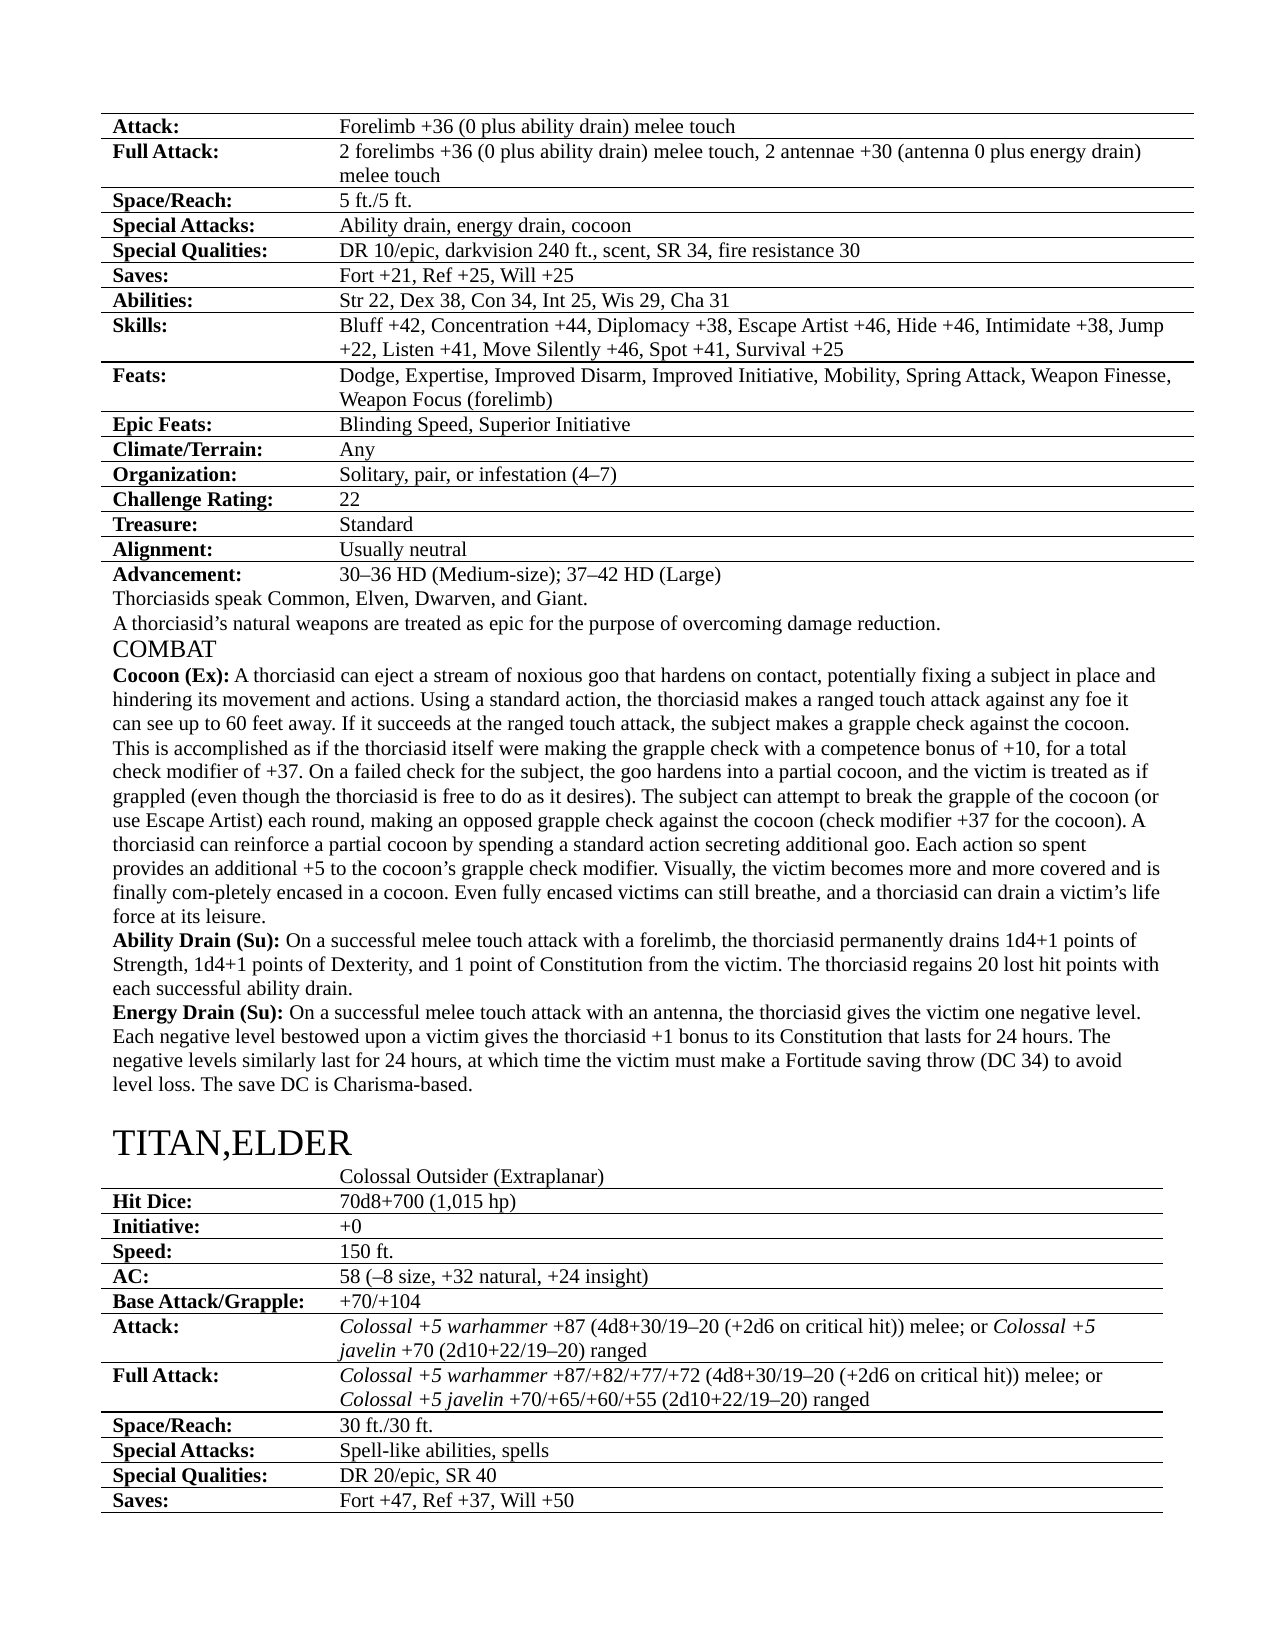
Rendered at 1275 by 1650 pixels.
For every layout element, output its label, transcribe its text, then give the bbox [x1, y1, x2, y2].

text Cocoon (Ex): A thorciasid can eject a stream of noxious goo that hardens on contact, potentially fixing a subject in place and hindering its movement and actions. Using a standard action, the thorciasid makes a ranged touch attack against any foe it can see up to 60 feet away. If it succeeds at the ranged touch attack, the subject makes a grapple check against the cocoon. This is accomplished as if the thorciasid itself were making the grapple check with a competence bonus of +10, for a total check modifier of +37. On a failed check for the subject, the goo hardens into a partial cocoon, and the victim is treated as if grappled (even though the thorciasid is free to do as it desires). The subject can attempt to break the grapple of the cocoon (or use Escape Artist) each round, making an opposed grapple check against the cocoon (check modifier +37 for the cocoon). A thorciasid can reinforce a partial cocoon by spending a standard action secreting additional goo. Each action so spent provides an additional +5 to the cocoon’s grapple check modifier. Visually, the victim becomes more and more covered and is finally com-pletely encased in a cocoon. Even fully encased victims can still breathe, and a thorciasid can drain a victim’s life force at its leisure. [112, 663, 1162, 928]
text Thorciasids speak Common, Elven, Dwarven, and Giant. [112, 586, 1162, 610]
table_cell 30–36 HD (Medium-size); 37–42 HD (Large) [328, 562, 1194, 586]
table_cell Space/Reach: [101, 188, 328, 212]
table_cell 30 ft./30 ft. [328, 1413, 1162, 1437]
table_cell Saves: [101, 1488, 328, 1512]
table_cell Climate/Terrain: [101, 437, 328, 461]
table_cell AC: [101, 1264, 328, 1288]
table_cell Feats: [101, 363, 328, 411]
table_cell Full Attack: [101, 139, 328, 187]
table_cell Saves: [101, 263, 328, 287]
table_cell Bluff +42, Concentration +44, Diplomacy +38, Escape Artist +46, Hide +46, Intimidate +38, Jump +22, Listen +41, Move Silently +46, Spot +41, Survival +25 [328, 313, 1194, 361]
subtitle TITAN,ELDER [112, 1120, 1162, 1163]
table_cell 5 ft./5 ft. [328, 188, 1194, 212]
table_cell Hit Dice: [101, 1189, 328, 1213]
table_cell Skills: [101, 313, 328, 361]
table_cell Colossal +5 warhammer +87 (4d8+30/19–20 (+2d6 on critical hit)) melee; or Colossal +5 javelin +70 (2d10+22/19–20) ranged [328, 1314, 1162, 1362]
table_cell Fort +47, Ref +37, Will +50 [328, 1488, 1162, 1512]
table_cell 150 ft. [328, 1239, 1162, 1263]
table_cell Fort +21, Ref +25, Will +25 [328, 263, 1194, 287]
table_cell Organization: [101, 462, 328, 486]
table_cell Advancement: [101, 562, 328, 586]
table_header Colossal Outsider (Extraplanar) [328, 1164, 1162, 1188]
table_cell Alignment: [101, 537, 328, 561]
table_cell Special Qualities: [101, 1463, 328, 1487]
table_cell Attack: [101, 114, 328, 138]
table_header [101, 1164, 328, 1188]
table_cell Full Attack: [101, 1363, 328, 1411]
text A thorciasid’s natural weapons are treated as epic for the purpose of overcoming damage reduction. [112, 610, 1162, 634]
table_cell 58 (–8 size, +32 natural, +24 insight) [328, 1264, 1162, 1288]
text Ability Drain (Su): On a successful melee touch attack with a forelimb, the thorciasid permanently drains 1d4+1 points of Strength, 1d4+1 points of Dexterity, and 1 point of Constitution from the victim. The thorciasid regains 20 lost hit points with each successful ability drain. [112, 928, 1162, 1000]
table_cell Str 22, Dex 38, Con 34, Int 25, Wis 29, Cha 31 [328, 288, 1194, 312]
table_cell Colossal +5 warhammer +87/+82/+77/+72 (4d8+30/19–20 (+2d6 on critical hit)) melee; or Colossal +5 javelin +70/+65/+60/+55 (2d10+22/19–20) ranged [328, 1363, 1162, 1411]
table_cell Epic Feats: [101, 412, 328, 436]
table_cell 2 forelimbs +36 (0 plus ability drain) melee touch, 2 antennae +30 (antenna 0 plus energy drain) melee touch [328, 139, 1194, 187]
table_cell Base Attack/Grapple: [101, 1289, 328, 1313]
table_cell 70d8+700 (1,015 hp) [328, 1189, 1162, 1213]
table_cell Special Attacks: [101, 213, 328, 237]
table_cell Abilities: [101, 288, 328, 312]
table_cell Initiative: [101, 1214, 328, 1238]
table_cell Any [328, 437, 1194, 461]
table_cell Treasure: [101, 512, 328, 536]
table_cell DR 10/epic, darkvision 240 ft., scent, SR 34, fire resistance 30 [328, 238, 1194, 262]
table_cell +0 [328, 1214, 1162, 1238]
table_cell Forelimb +36 (0 plus ability drain) melee touch [328, 114, 1194, 138]
table_cell Speed: [101, 1239, 328, 1263]
text Energy Drain (Su): On a successful melee touch attack with an antenna, the thorciasid gives the victim one negative level. Each negative level bestowed upon a victim gives the thorciasid +1 bonus to its Constitution that lasts for 24 hours. The negative levels similarly last for 24 hours, at which time the victim must make a Fortitude saving throw (DC 34) to avoid level loss. The save DC is Charisma-based. [112, 1000, 1162, 1096]
table_cell 22 [328, 487, 1194, 511]
table_cell Challenge Rating: [101, 487, 328, 511]
table_cell Solitary, pair, or infestation (4–7) [328, 462, 1194, 486]
table_cell Spell-like abilities, spells [328, 1438, 1162, 1462]
table_cell Attack: [101, 1314, 328, 1362]
table_cell Space/Reach: [101, 1413, 328, 1437]
table_cell +70/+104 [328, 1289, 1162, 1313]
table_cell Dodge, Expertise, Improved Disarm, Improved Initiative, Mobility, Spring Attack, Weapon Finesse, Weapon Focus (forelimb) [328, 363, 1194, 411]
table_cell Ability drain, energy drain, cocoon [328, 213, 1194, 237]
table_cell Special Attacks: [101, 1438, 328, 1462]
table_cell Blinding Speed, Superior Initiative [328, 412, 1194, 436]
table_cell DR 20/epic, SR 40 [328, 1463, 1162, 1487]
table_cell Usually neutral [328, 537, 1194, 561]
table_cell Standard [328, 512, 1194, 536]
table_cell Special Qualities: [101, 238, 328, 262]
text COMBAT [112, 634, 1162, 663]
